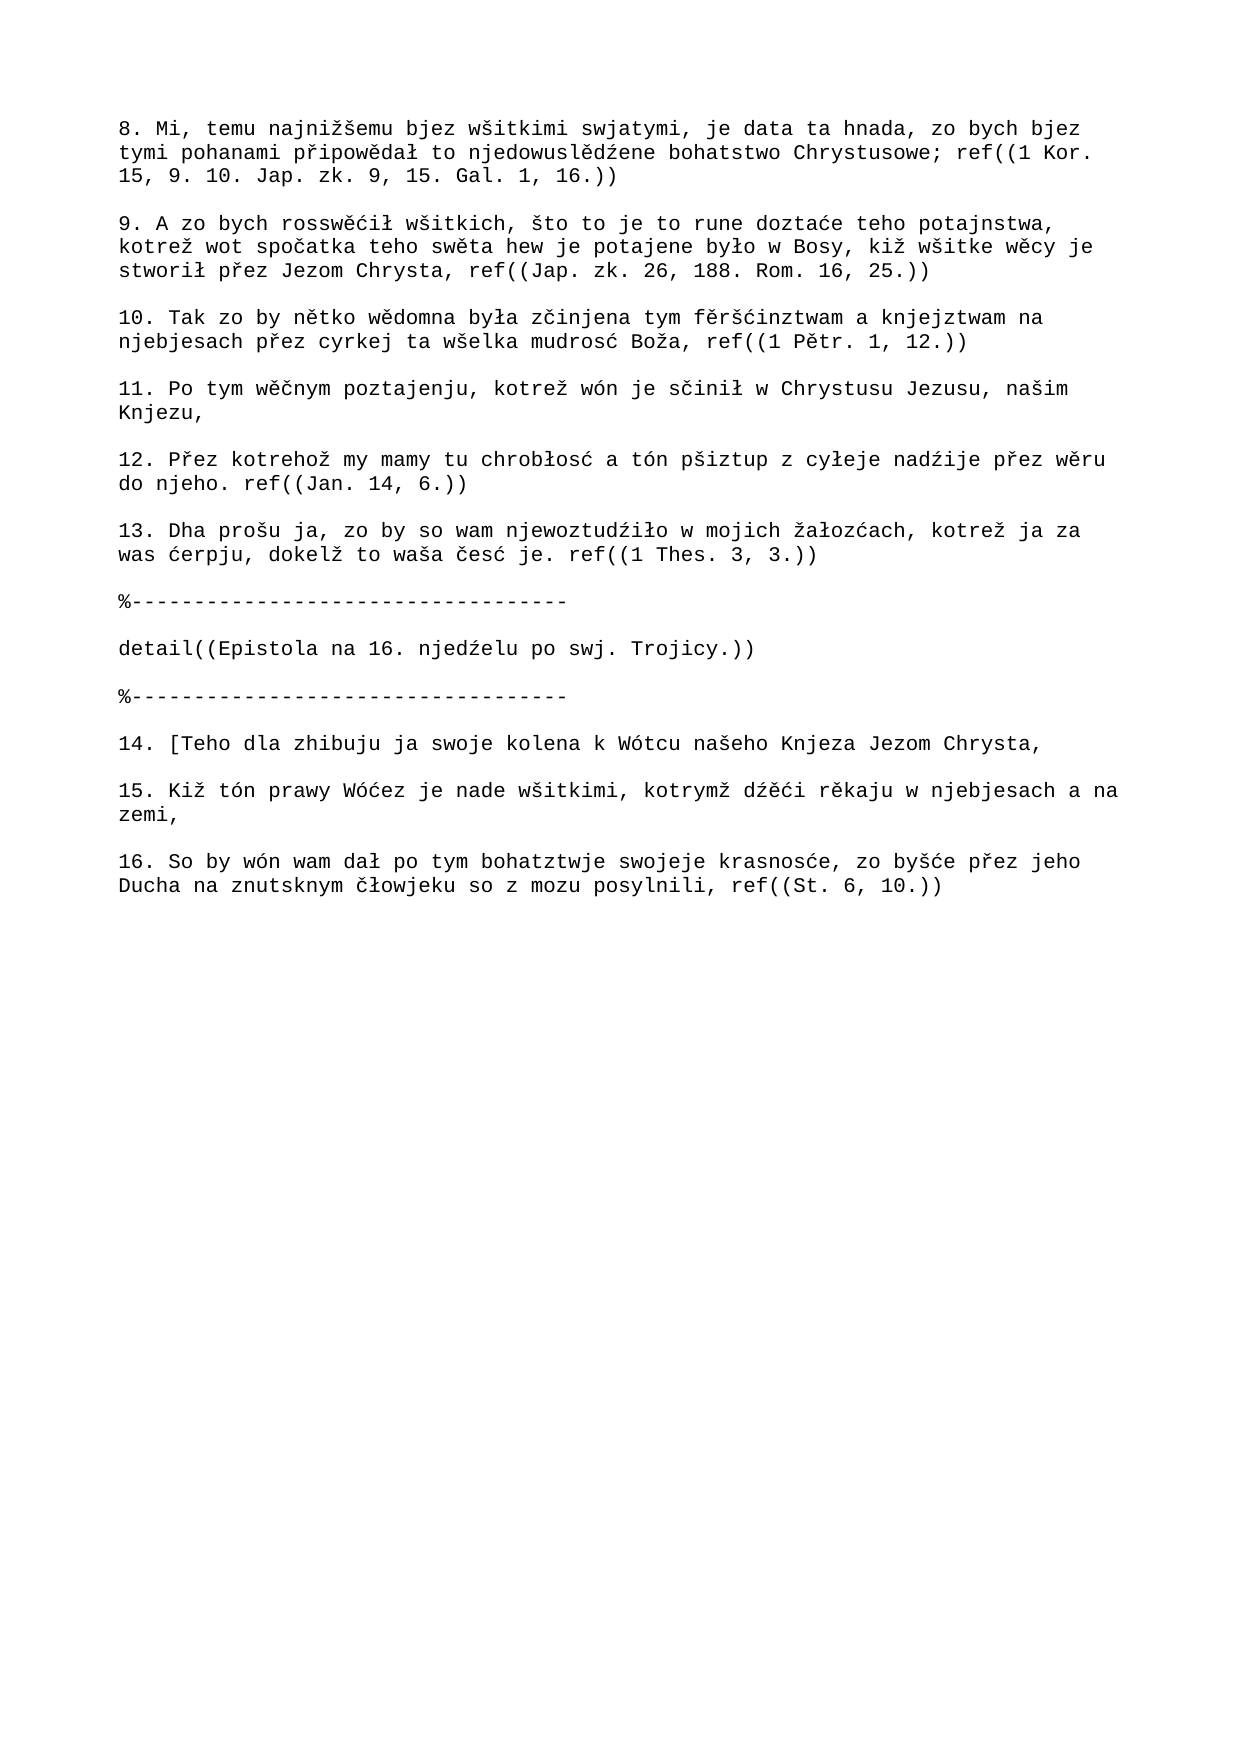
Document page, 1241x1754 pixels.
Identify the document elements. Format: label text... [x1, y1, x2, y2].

text 11. Po tym wěčnym poztajenju, kotrež wón je sčinił w Chrystusu Jezusu, našim Knjezu, [118, 378, 1122, 426]
text 9. A zo bych rosswěćił wšitkich, što to je to rune doztaće teho potajnstwa, kotrež wot spočatka teho swěta hew je potajene było w Bosy, kiž wšitke wěcy je stworił přez Jezom Chrysta, ref((Jap. zk. 26, 188. Rom. 16, 25.)) [118, 213, 1122, 284]
text 14. [Teho dla zhibuju ja swoje kolena k Wótcu našeho Knjeza Jezom Chrysta, [118, 733, 1122, 757]
text %----------------------------------- [118, 686, 1122, 709]
text 10. Tak zo by nětko wědomna była zčinjena tym fěršćinztwam a knjejztwam na njebjesach přez cyrkej ta wšelka mudrosć Boža, ref((1 Pětr. 1, 12.)) [118, 307, 1122, 354]
text 15. Kiž tón prawy Wóćez je nade wšitkimi, kotrymž dźěći rěkaju w njebjesach a na zemi, [118, 780, 1122, 827]
text detail((Epistola na 16. njedźelu po swj. Trojicy.)) [118, 638, 1122, 662]
text %----------------------------------- [118, 591, 1122, 615]
text 16. So by wón wam dał po tym bohatztwje swojeje krasnosće, zo byšće přez jeho Ducha na znutsknym čłowjeku so z mozu posylnili, ref((St. 6, 10.)) [118, 851, 1122, 898]
text 8. Mi, temu najnižšemu bjez wšitkimi swjatymi, je data ta hnada, zo bych bjez tymi pohanami připowědał to njedowuslědźene bohatstwo Chrystusowe; ref((1 Kor. 15, 9. 10. Jap. zk. 9, 15. Gal. 1, 16.)) [118, 118, 1122, 189]
text 13. Dha prošu ja, zo by so wam njewoztudźiło w mojich žałozćach, kotrež ja za was ćerpju, dokelž to waša česć je. ref((1 Thes. 3, 3.)) [118, 520, 1122, 567]
text 12. Přez kotrehož my mamy tu chrobłosć a tón pšiztup z cyłeje nadźije přez wěru do njeho. ref((Jan. 14, 6.)) [118, 449, 1122, 496]
